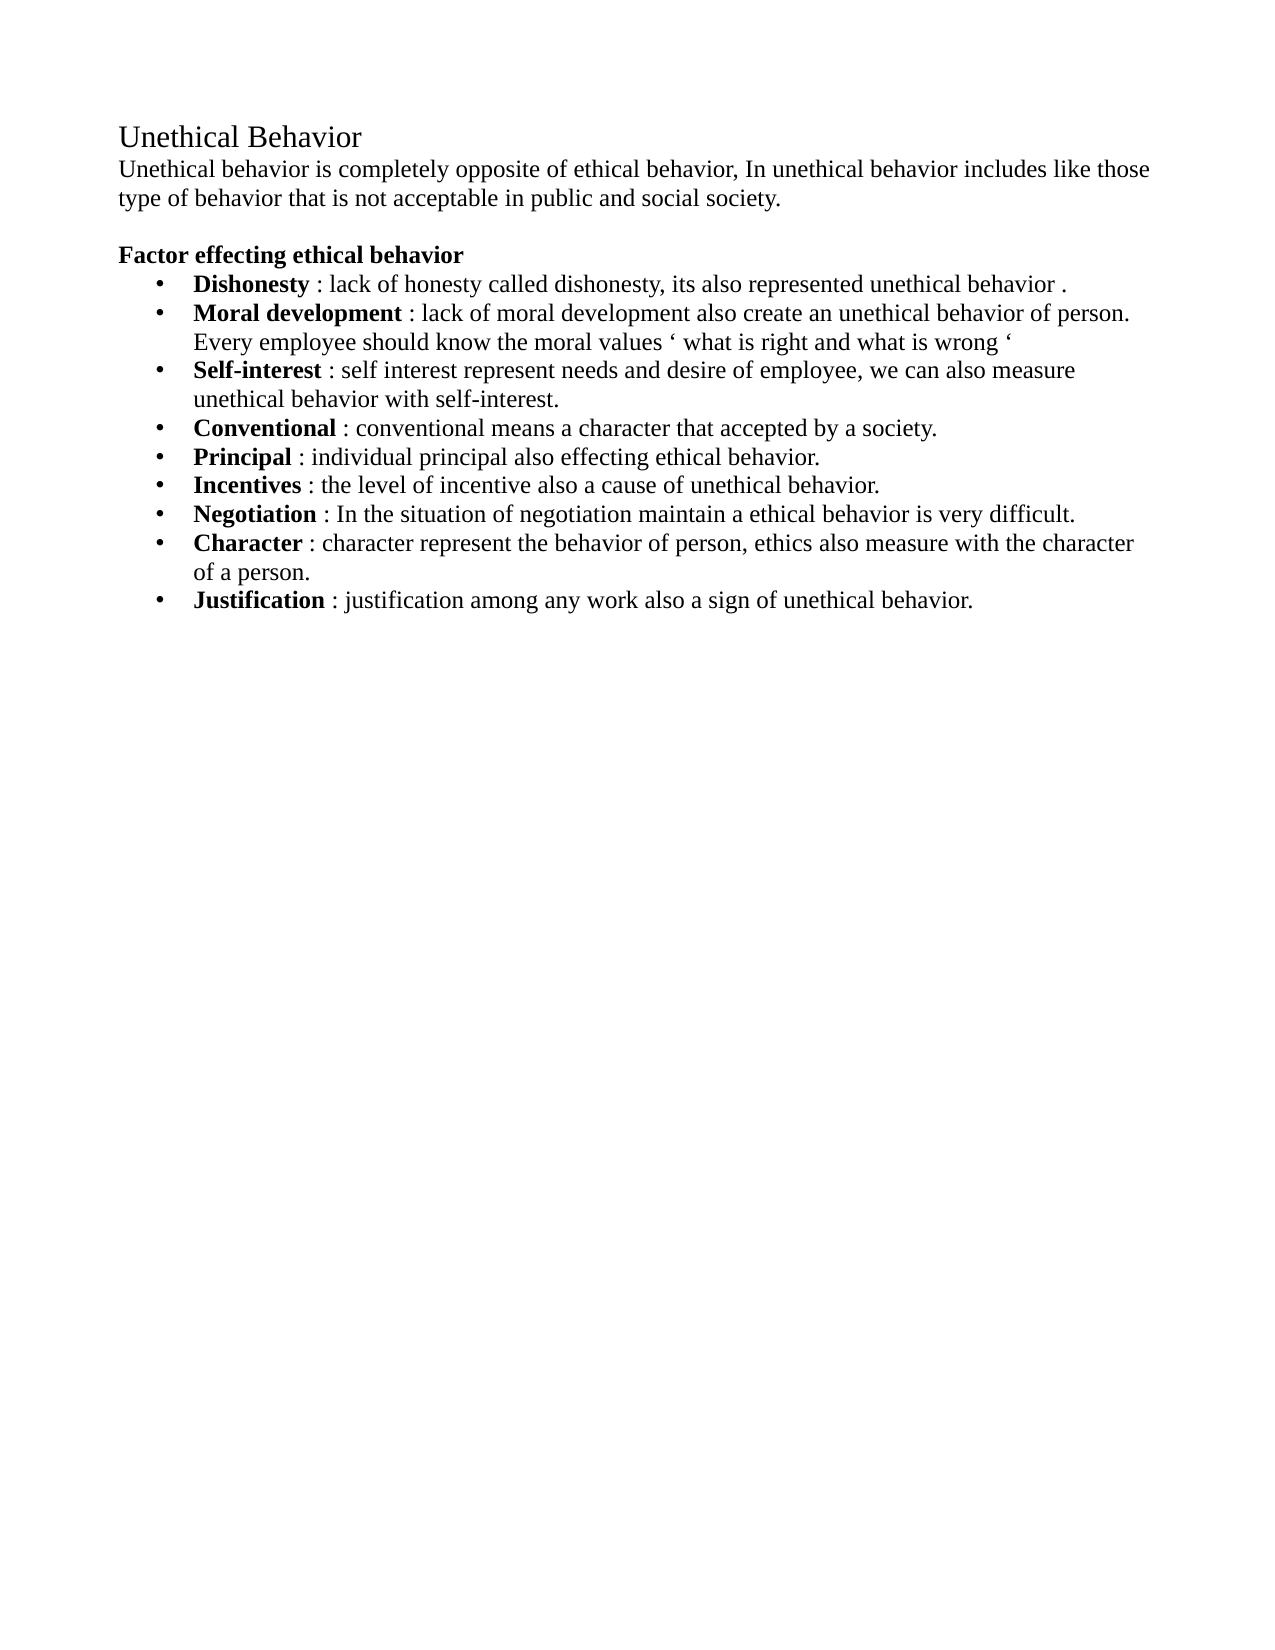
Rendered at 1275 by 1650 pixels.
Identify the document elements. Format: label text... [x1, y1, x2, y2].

list Character : character represent the behavior of person, ethics also measure with the character of a person. [156, 528, 1157, 585]
list Negotiation : In the situation of negotiation maintain a ethical behavior is very difficult. [156, 499, 1157, 528]
list Dishonesty : lack of honesty called dishonesty, its also represented unethical behavior . [156, 269, 1157, 298]
text Unethical Behavior [118, 118, 1157, 154]
text Unethical behavior is completely opposite of ethical behavior, In unethical behavior includes like those type of behavior that is not acceptable in public and social society. [118, 154, 1157, 212]
list Principal : individual principal also effecting ethical behavior. [156, 442, 1157, 470]
list Self-interest : self interest represent needs and desire of employee, we can also measure unethical behavior with self-interest. [156, 355, 1157, 413]
list Incentives : the level of incentive also a cause of unethical behavior. [156, 470, 1157, 499]
list Moral development : lack of moral development also create an unethical behavior of person. Every employee should know the moral values ‘ what is right and what is wrong ‘ [156, 298, 1157, 355]
list Justification : justification among any work also a sign of unethical behavior. [156, 585, 1157, 614]
list Conventional : conventional means a character that accepted by a society. [156, 413, 1157, 442]
text Factor effecting ethical behavior [118, 240, 1157, 269]
